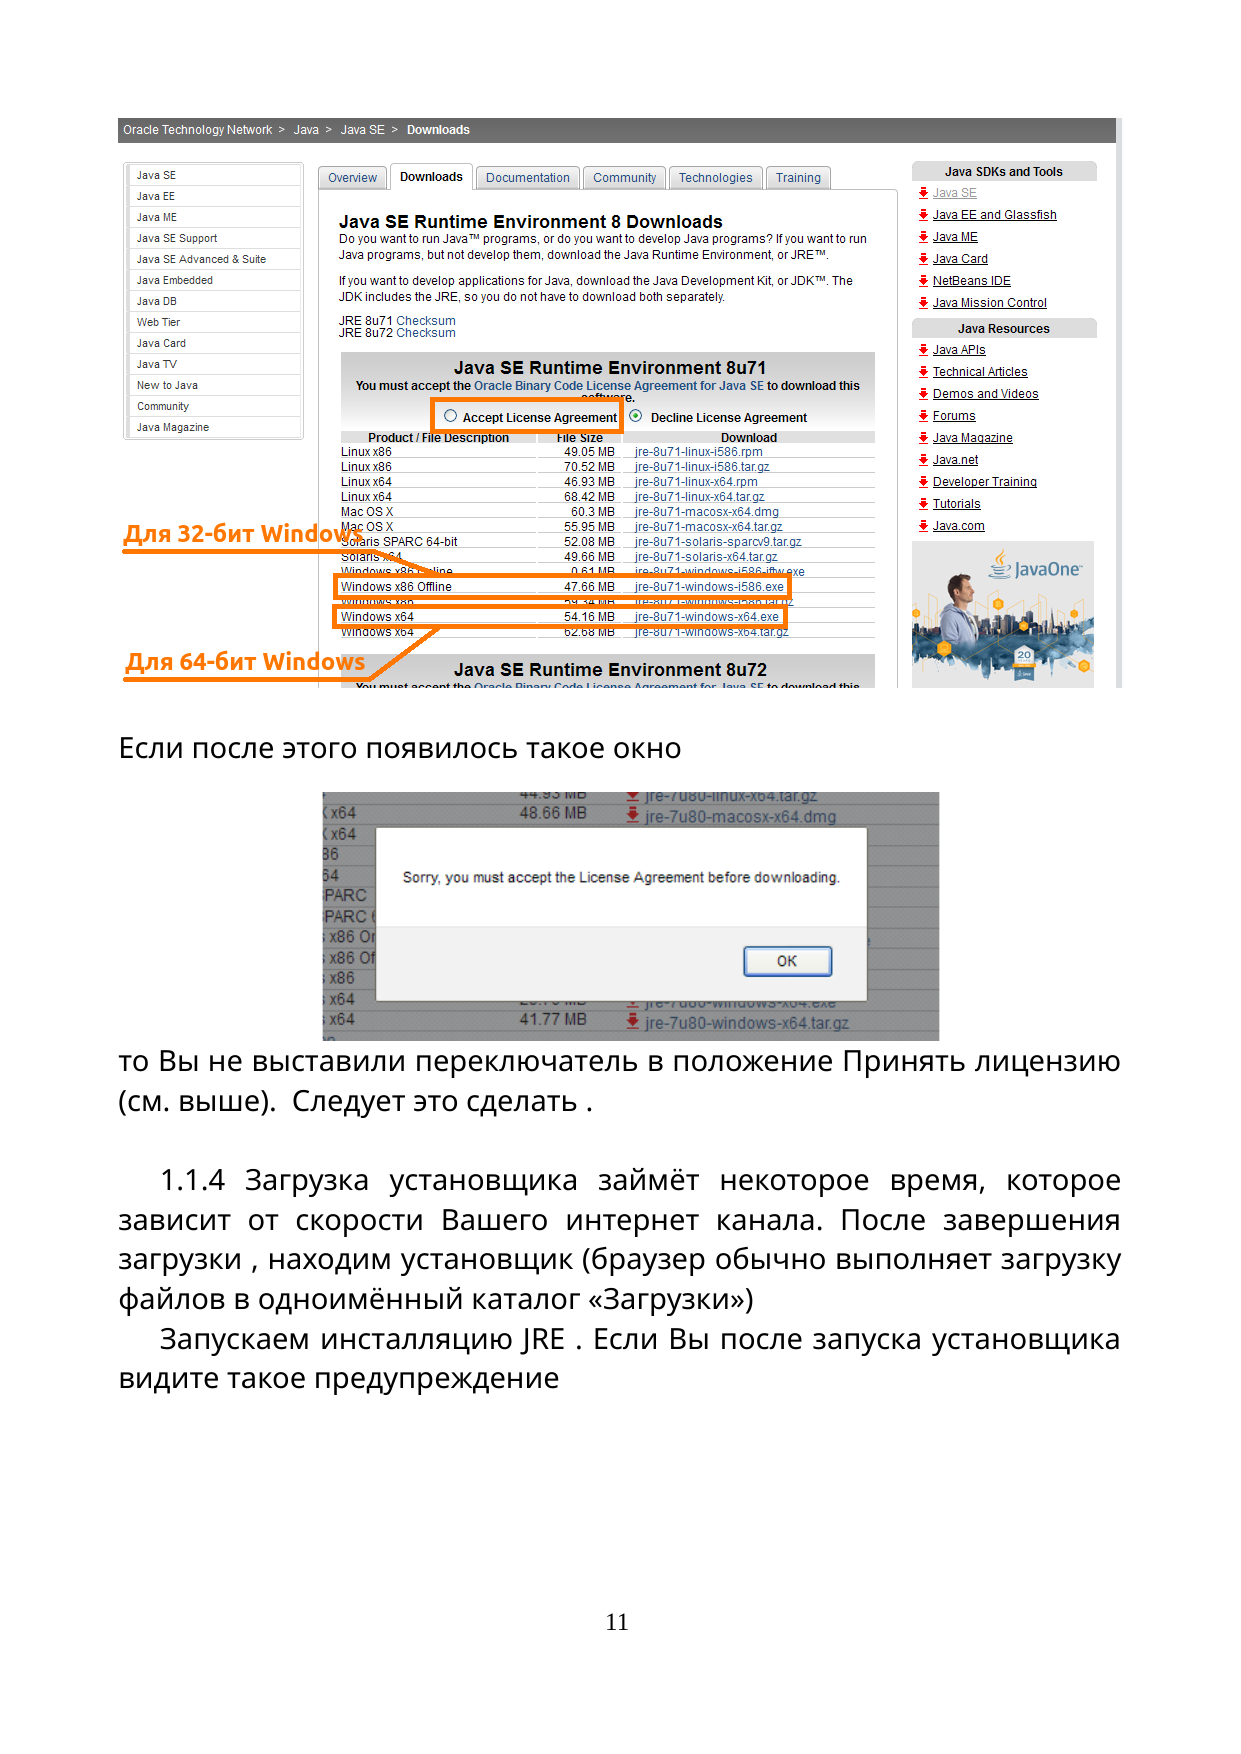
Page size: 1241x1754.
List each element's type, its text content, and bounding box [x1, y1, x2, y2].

text Если после этого появилось такое окно [118, 727, 1122, 767]
picture [322, 792, 940, 1041]
text то Вы не выставили переключатель в положение Принять лицензию (см. выше). Следует это сделать . [118, 767, 1122, 1119]
text 1.1.4 Загрузка установщика займёт некоторое время, которое зависит от скорости Вашего интернет канала. После завершения загрузки , находим установщик (браузер обычно выполняет загрузку файлов в одноимённый каталог «Загрузки») [118, 1159, 1122, 1318]
text Запускаем инсталляцию JRE . Если Вы после запуска установщика видите такое предупреждение [118, 1318, 1122, 1397]
picture [118, 118, 1123, 688]
